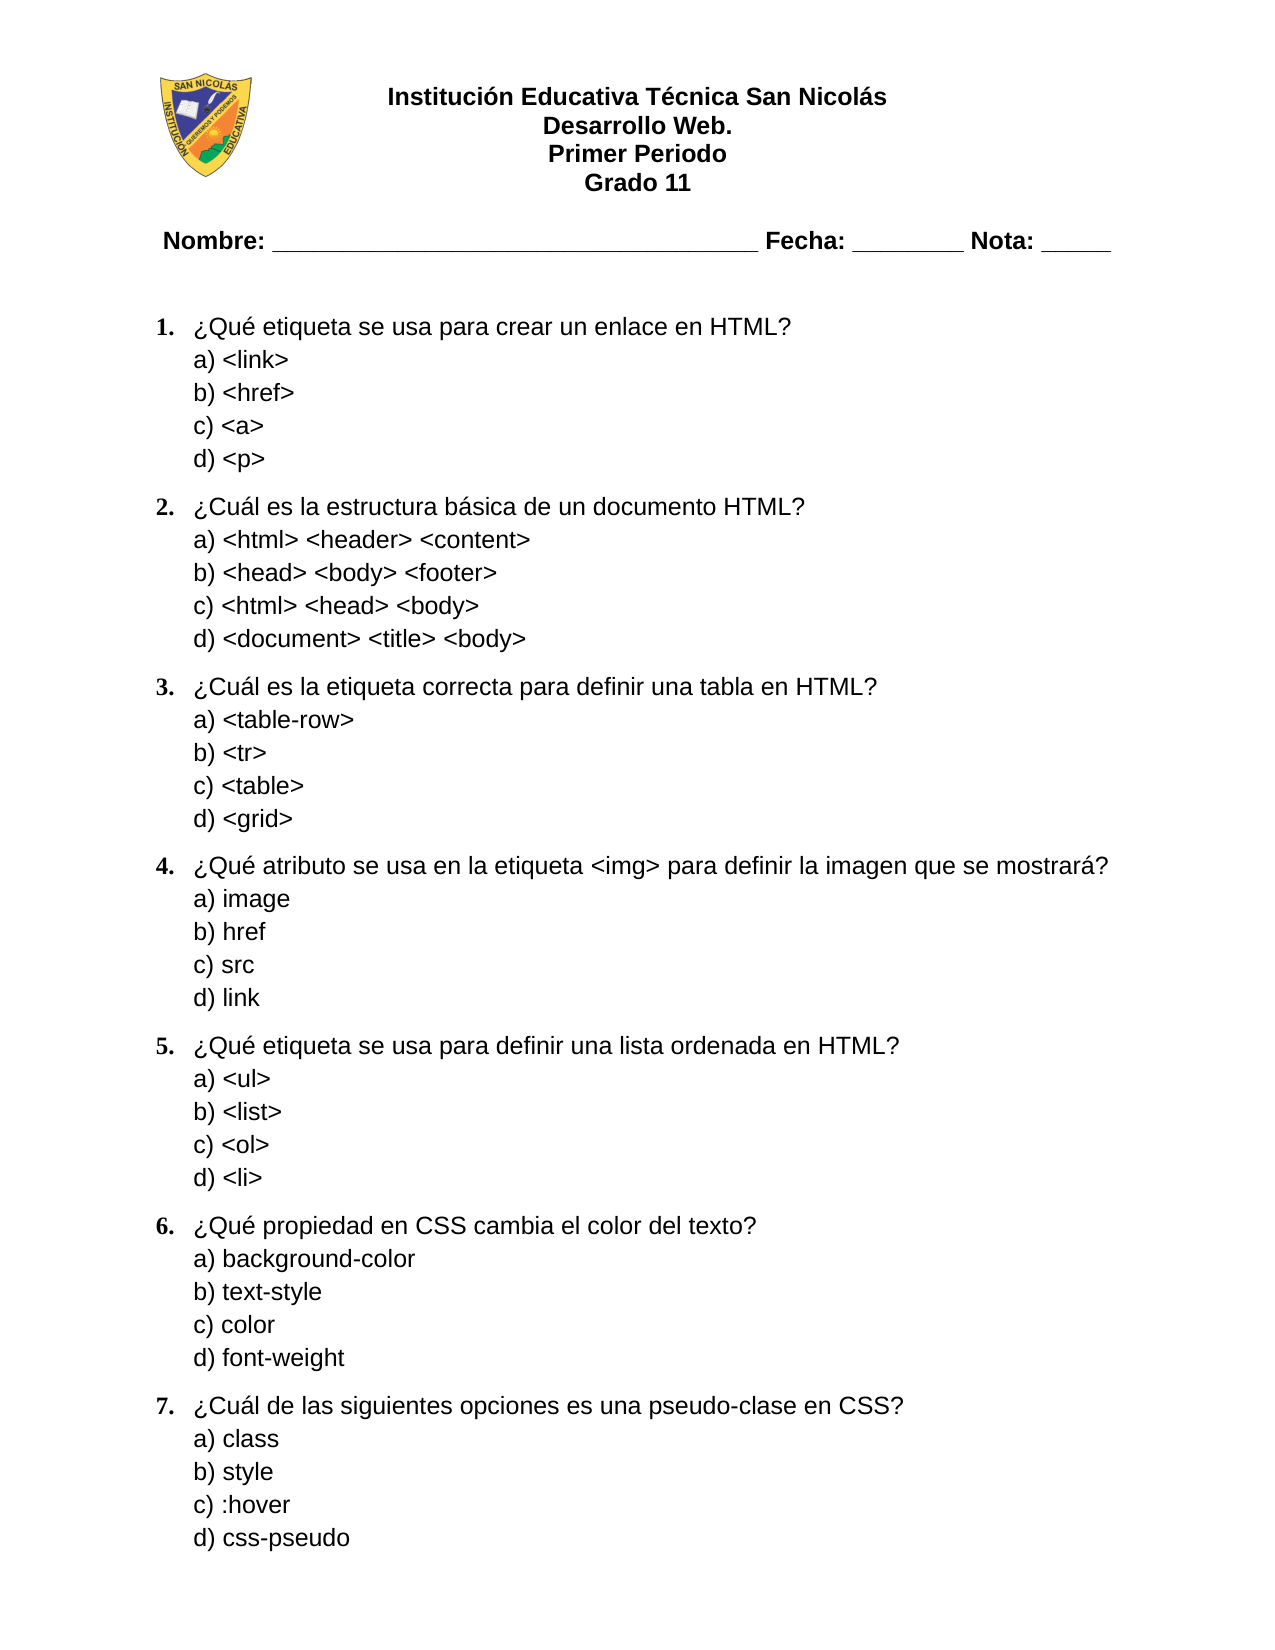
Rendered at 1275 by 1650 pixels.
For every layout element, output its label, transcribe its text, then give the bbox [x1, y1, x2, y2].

list ¿Cuál de las siguientes opciones es una pseudo-clase en CSS? a) class b) style c) :hover d) css-pseudo [156, 1391, 1157, 1552]
text Grado 11 [118, 168, 1157, 197]
list ¿Cuál es la etiqueta correcta para definir una tabla en HTML? a) <table-row> b) <tr> c) <table> d) <grid> [156, 671, 1157, 832]
text Desarrollo Web. [253, 111, 1157, 139]
text Institución Educativa Técnica San Nicolás [253, 82, 1157, 111]
list ¿Qué etiqueta se usa para definir una lista ordenada en HTML? a) <ul> b) <list> c) <ol> d) <li> [156, 1031, 1157, 1192]
text [118, 111, 158, 139]
text [118, 82, 158, 111]
text Primer Periodo [253, 139, 1157, 168]
list ¿Cuál es la estructura básica de un documento HTML? a) <html> <header> <content> b) <head> <body> <footer> c) <html> <head> <body> d) <document> <title> <body> [156, 492, 1157, 653]
text [118, 139, 158, 168]
list ¿Qué etiqueta se usa para crear un enlace en HTML? a) <link> b) <href> c) <a> d) <p> [156, 312, 1157, 473]
picture [158, 71, 253, 178]
list ¿Qué atributo se usa en la etiqueta <img> para definir la imagen que se mostrará? a) image b) href c) src d) link [156, 851, 1157, 1012]
text Nombre: ___________________________________ Fecha: ________ Nota: _____ [118, 226, 1157, 254]
list ¿Qué propiedad en CSS cambia el color del texto? a) background-color b) text-style c) color d) font-weight [156, 1211, 1157, 1372]
